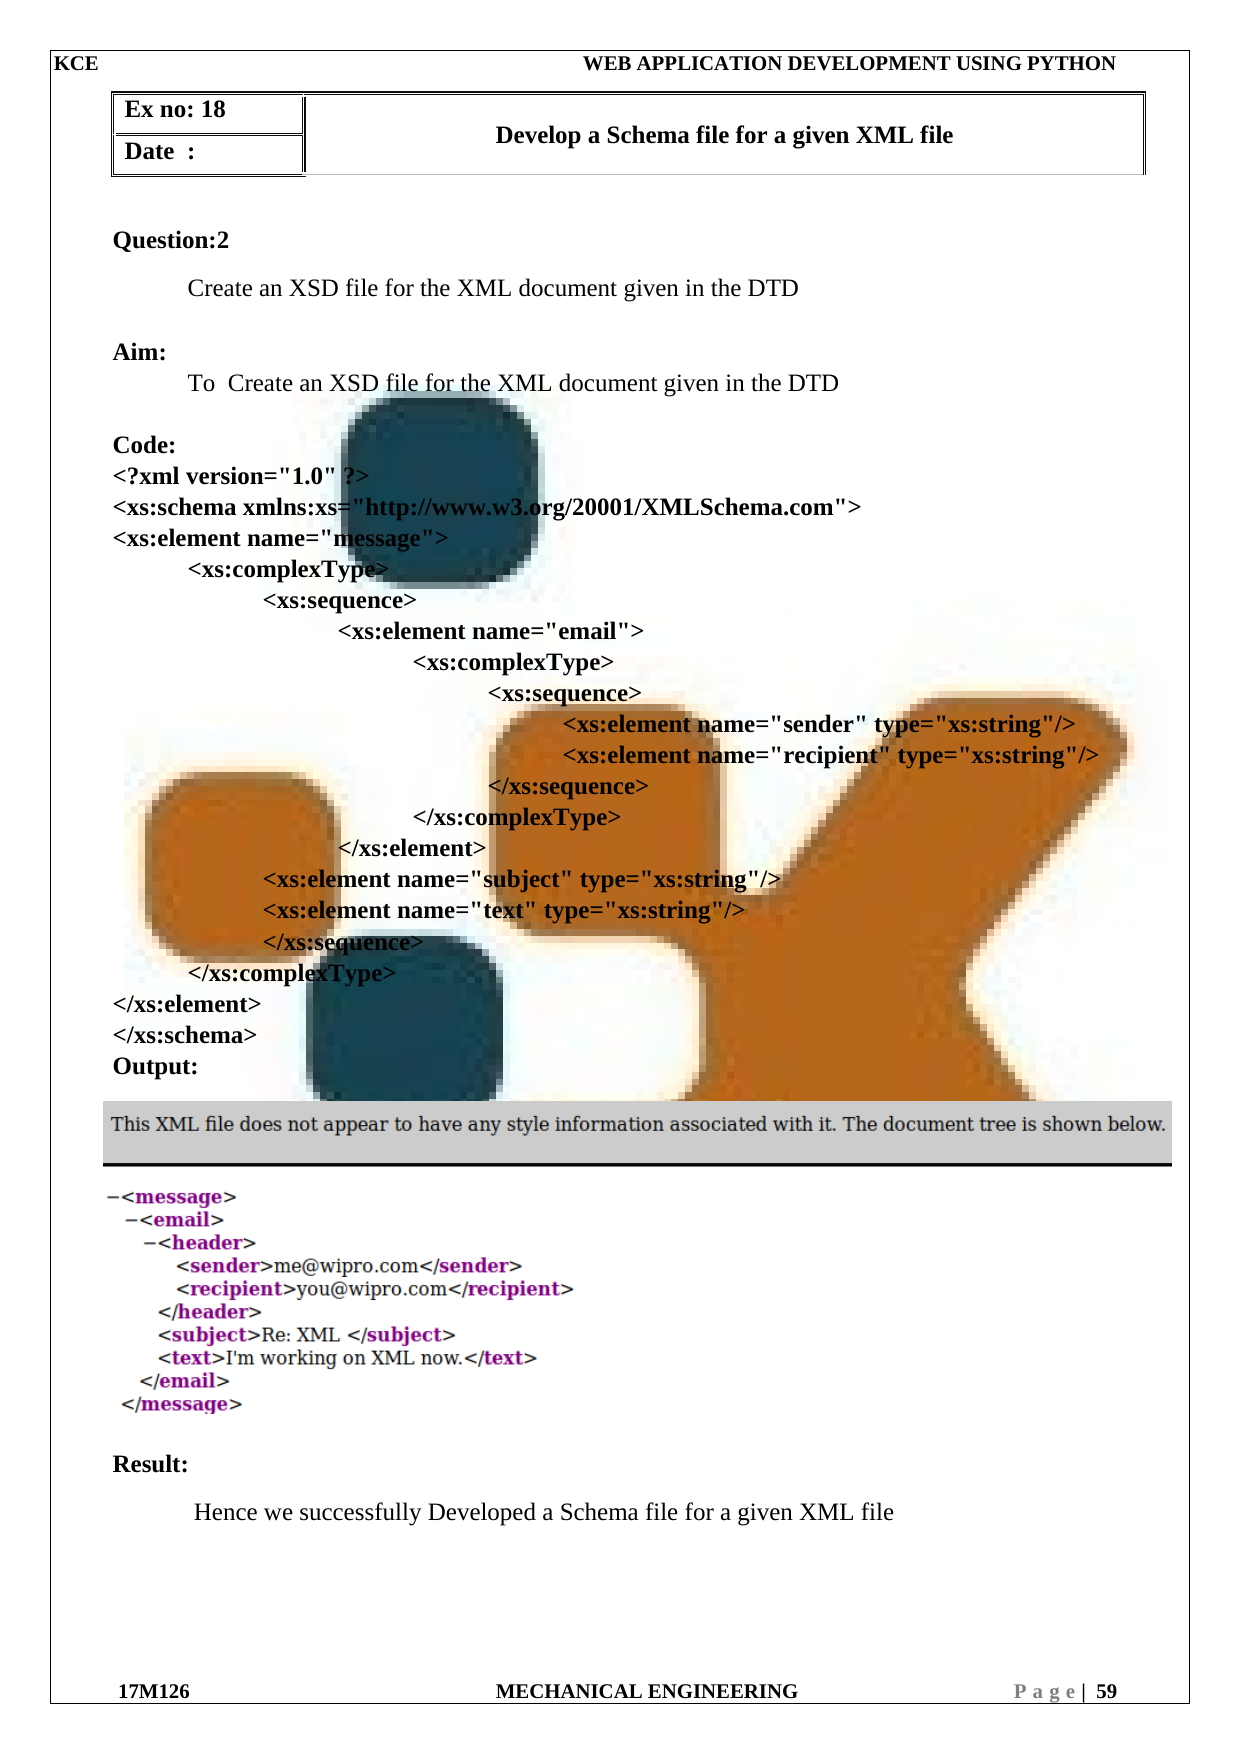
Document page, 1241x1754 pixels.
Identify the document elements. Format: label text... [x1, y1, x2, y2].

text Aim: [112, 337, 1181, 366]
text <xs:sequence> [112, 585, 1181, 614]
text Output: [112, 1051, 1181, 1079]
text </xs:schema> [112, 1020, 1181, 1048]
text </xs:sequence> [112, 771, 1181, 800]
text </xs:sequence> [112, 927, 1181, 955]
text Question:2 [112, 225, 1181, 254]
text Hence we successfully Developed a Schema file for a given XML file [112, 1497, 1181, 1526]
text <xs:element name="subject" type="xs:string"/> [112, 864, 1181, 893]
text <xs:sequence> [112, 678, 1181, 707]
text </xs:element> [112, 833, 1181, 862]
text <xs:complexType> [112, 554, 1181, 583]
text <xs:element name="recipient" type="xs:string"/> [112, 740, 1181, 769]
text To Create an XSD file for the XML document given in the DTD [112, 368, 1181, 397]
table_header Develop a Schema file for a given XML file [304, 95, 1143, 174]
picture [124, 397, 1170, 430]
text <?xml version="1.0" ?> [112, 461, 1181, 490]
text <xs:element name="message"> [112, 523, 1181, 552]
text <xs:element name="text" type="xs:string"/> [112, 896, 1181, 924]
text Code: [112, 430, 1181, 459]
text </xs:element> [112, 989, 1181, 1017]
table_cell Date : [113, 133, 304, 174]
text </xs:complexType> [112, 958, 1181, 986]
text <xs:complexType> [112, 647, 1181, 676]
picture [103, 1079, 1172, 1414]
text <xs:element name="sender" type="xs:string"/> [112, 709, 1181, 738]
text Create an XSD file for the XML document given in the DTD [112, 273, 1181, 301]
text </xs:complexType> [112, 802, 1181, 831]
text <xs:element name="email"> [112, 616, 1181, 645]
text <xs:schema xmlns:xs="http://www.w3.org/20001/XMLSchema.com"> [112, 492, 1181, 521]
text Result: [112, 1449, 1181, 1478]
table_header Ex no: 18 [114, 93, 304, 133]
